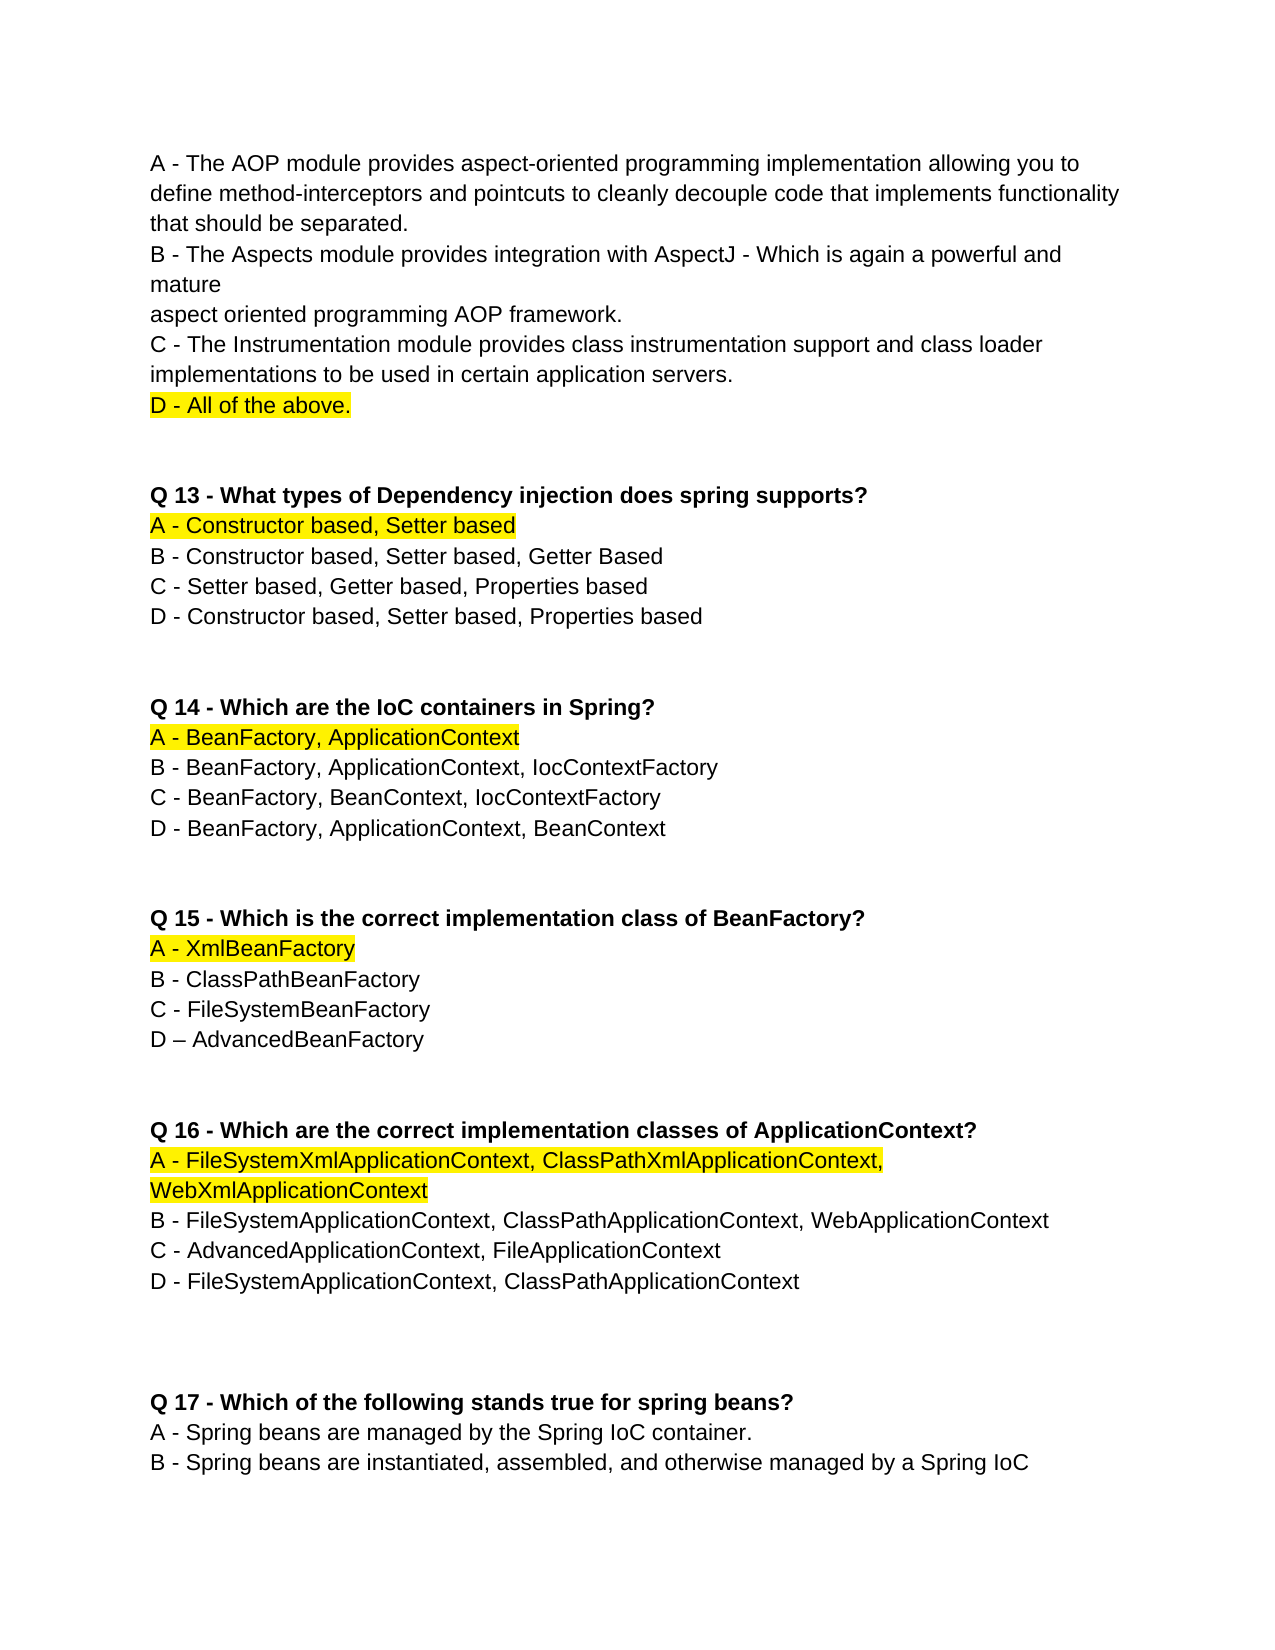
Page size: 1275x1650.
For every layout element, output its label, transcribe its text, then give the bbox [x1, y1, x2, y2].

text B - The Aspects module provides integration with AspectJ - Which is again a powerful and mature [150, 241, 1125, 297]
text A - FileSystemXmlApplicationContext, ClassPathXmlApplicationContext, [150, 1147, 1125, 1173]
text A - The AOP module provides aspect-oriented programming implementation allowing you to [150, 150, 1125, 176]
text Q 14 - Which are the IoC containers in Spring? [150, 694, 1125, 720]
text D – AdvancedBeanFactory [150, 1026, 1125, 1052]
text B - BeanFactory, ApplicationContext, IocContextFactory [150, 754, 1125, 781]
text B - Spring beans are instantiated, assembled, and otherwise managed by a Spring IoC [150, 1449, 1125, 1475]
text C - FileSystemBeanFactory [150, 996, 1125, 1022]
text that should be separated. [150, 210, 1125, 237]
text D - BeanFactory, ApplicationContext, BeanContext [150, 814, 1125, 841]
text implementations to be used in certain application servers. [150, 361, 1125, 388]
text A - Constructor based, Setter based [150, 512, 1125, 539]
text C - Setter based, Getter based, Properties based [150, 573, 1125, 599]
text Q 15 - Which is the correct implementation class of BeanFactory? [150, 905, 1125, 932]
text Q 13 - What types of Dependency injection does spring supports? [150, 482, 1125, 509]
text C - AdvancedApplicationContext, FileApplicationContext [150, 1237, 1125, 1264]
text Q 16 - Which are the correct implementation classes of ApplicationContext? [150, 1117, 1125, 1143]
text C - BeanFactory, BeanContext, IocContextFactory [150, 784, 1125, 811]
text B - ClassPathBeanFactory [150, 966, 1125, 992]
text Q 17 - Which of the following stands true for spring beans? [150, 1388, 1125, 1415]
text A - BeanFactory, ApplicationContext [150, 724, 1125, 750]
text C - The Instrumentation module provides class instrumentation support and class loader [150, 331, 1125, 358]
text D - Constructor based, Setter based, Properties based [150, 603, 1125, 629]
text D - All of the above. [150, 392, 1125, 418]
text D - FileSystemApplicationContext, ClassPathApplicationContext [150, 1268, 1125, 1294]
text A - XmlBeanFactory [150, 935, 1125, 962]
text A - Spring beans are managed by the Spring IoC container. [150, 1419, 1125, 1445]
text define method-interceptors and pointcuts to cleanly decouple code that implements functionality [150, 180, 1125, 207]
text B - FileSystemApplicationContext, ClassPathApplicationContext, WebApplicationContext [150, 1207, 1125, 1234]
text WebXmlApplicationContext [150, 1177, 1125, 1203]
text B - Constructor based, Setter based, Getter Based [150, 543, 1125, 569]
text aspect oriented programming AOP framework. [150, 301, 1125, 327]
